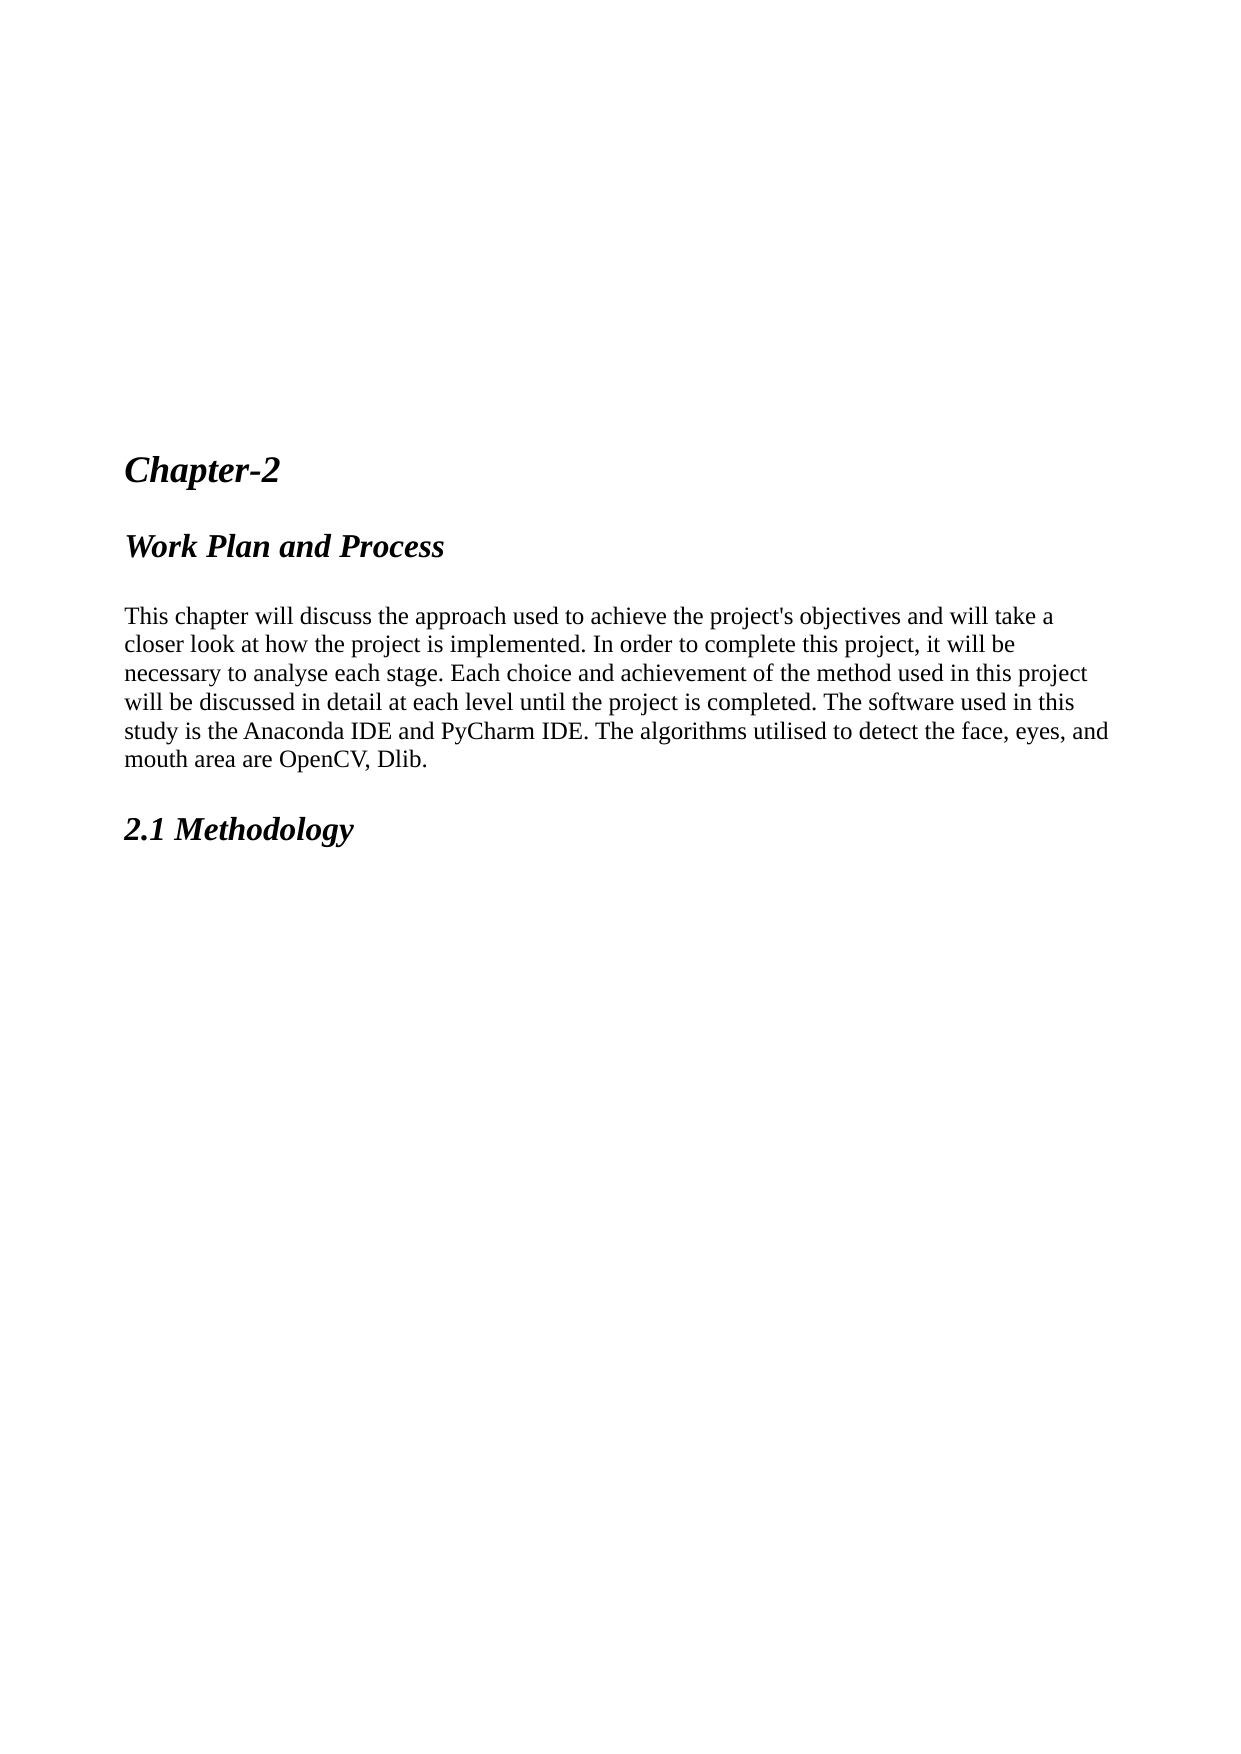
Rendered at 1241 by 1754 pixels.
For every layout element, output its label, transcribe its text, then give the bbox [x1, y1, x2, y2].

text Chapter-2 Work Plan and Process This chapter will discuss the approach used to achieve the project's objectives and will take a closer look at how the project is implemented. In order to complete this project, it will be necessary to analyse each stage. Each choice and achievement of the method used in this project will be discussed in detail at each level until the project is completed. The software used in this study is the Anaconda IDE and PyCharm IDE. The algorithms utilised to detect the face, eyes, and mouth area are OpenCV, Dlib. 2.1 Methodology [124, 447, 1116, 848]
